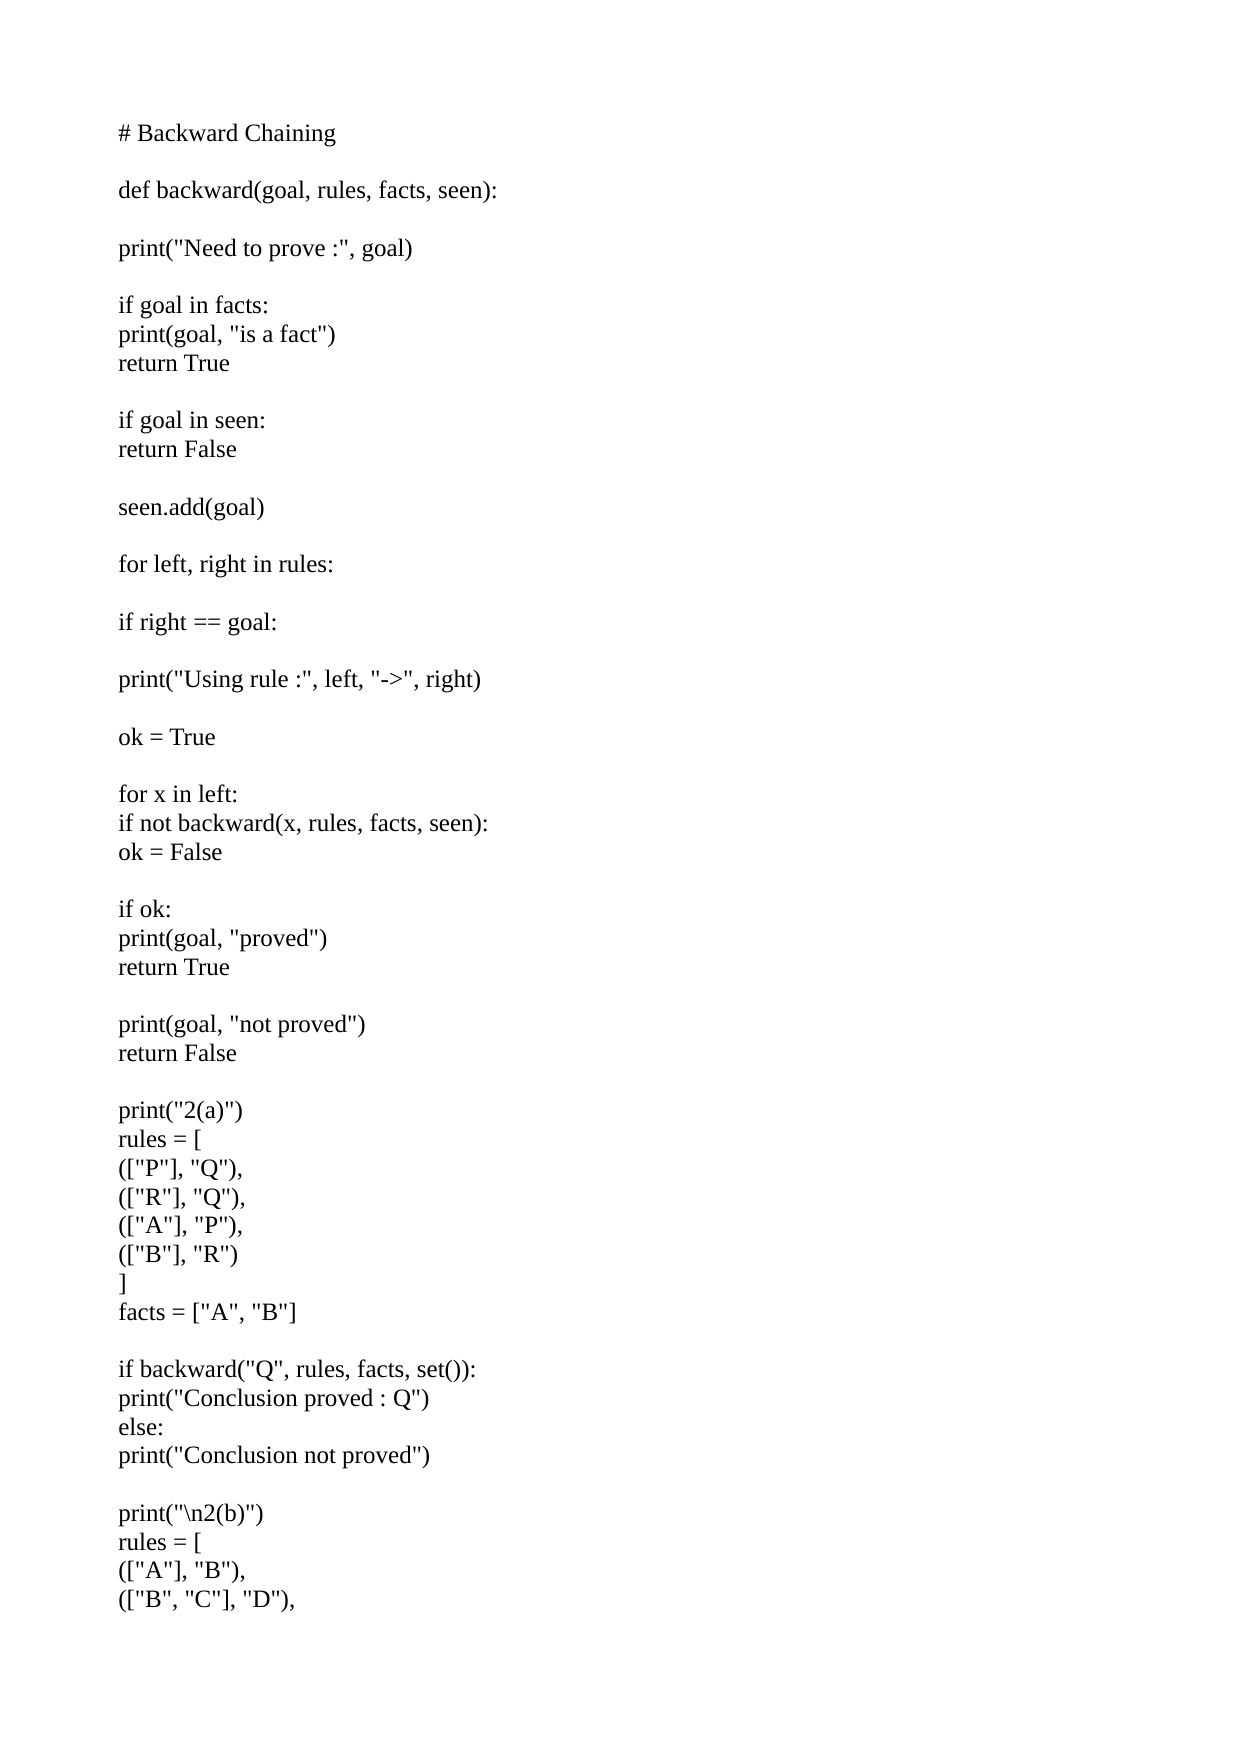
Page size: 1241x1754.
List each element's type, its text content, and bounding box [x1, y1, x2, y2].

text if ok: [118, 894, 1122, 923]
text return True [118, 348, 1122, 377]
text def backward(goal, rules, facts, seen): [118, 176, 1122, 204]
text print(goal, "not proved") [118, 1009, 1122, 1038]
text ok = False [118, 837, 1122, 866]
text # Backward Chaining [118, 118, 1122, 147]
text print("Conclusion not proved") [118, 1441, 1122, 1469]
text print("2(a)") [118, 1096, 1122, 1124]
text (["A"], "P"), [118, 1211, 1122, 1239]
text facts = ["A", "B"] [118, 1297, 1122, 1326]
text (["B", "C"], "D"), [118, 1584, 1122, 1613]
text print("Need to prove :", goal) [118, 233, 1122, 262]
text else: [118, 1412, 1122, 1441]
text print(goal, "is a fact") [118, 319, 1122, 348]
text (["P"], "Q"), [118, 1153, 1122, 1182]
text for left, right in rules: [118, 549, 1122, 578]
text print("\n2(b)") [118, 1498, 1122, 1527]
text if not backward(x, rules, facts, seen): [118, 808, 1122, 837]
text seen.add(goal) [118, 492, 1122, 521]
text if backward("Q", rules, facts, set()): [118, 1354, 1122, 1383]
text ok = True [118, 722, 1122, 751]
text (["B"], "R") [118, 1239, 1122, 1268]
text ] [118, 1268, 1122, 1297]
text for x in left: [118, 779, 1122, 808]
text print("Conclusion proved : Q") [118, 1383, 1122, 1412]
text (["R"], "Q"), [118, 1182, 1122, 1211]
text if goal in seen: [118, 406, 1122, 434]
text return True [118, 952, 1122, 981]
text rules = [ [118, 1527, 1122, 1556]
text if goal in facts: [118, 291, 1122, 319]
text if right == goal: [118, 607, 1122, 636]
text return False [118, 1038, 1122, 1067]
text print("Using rule :", left, "->", right) [118, 664, 1122, 693]
text (["A"], "B"), [118, 1556, 1122, 1584]
text print(goal, "proved") [118, 923, 1122, 952]
text return False [118, 434, 1122, 463]
text rules = [ [118, 1124, 1122, 1153]
